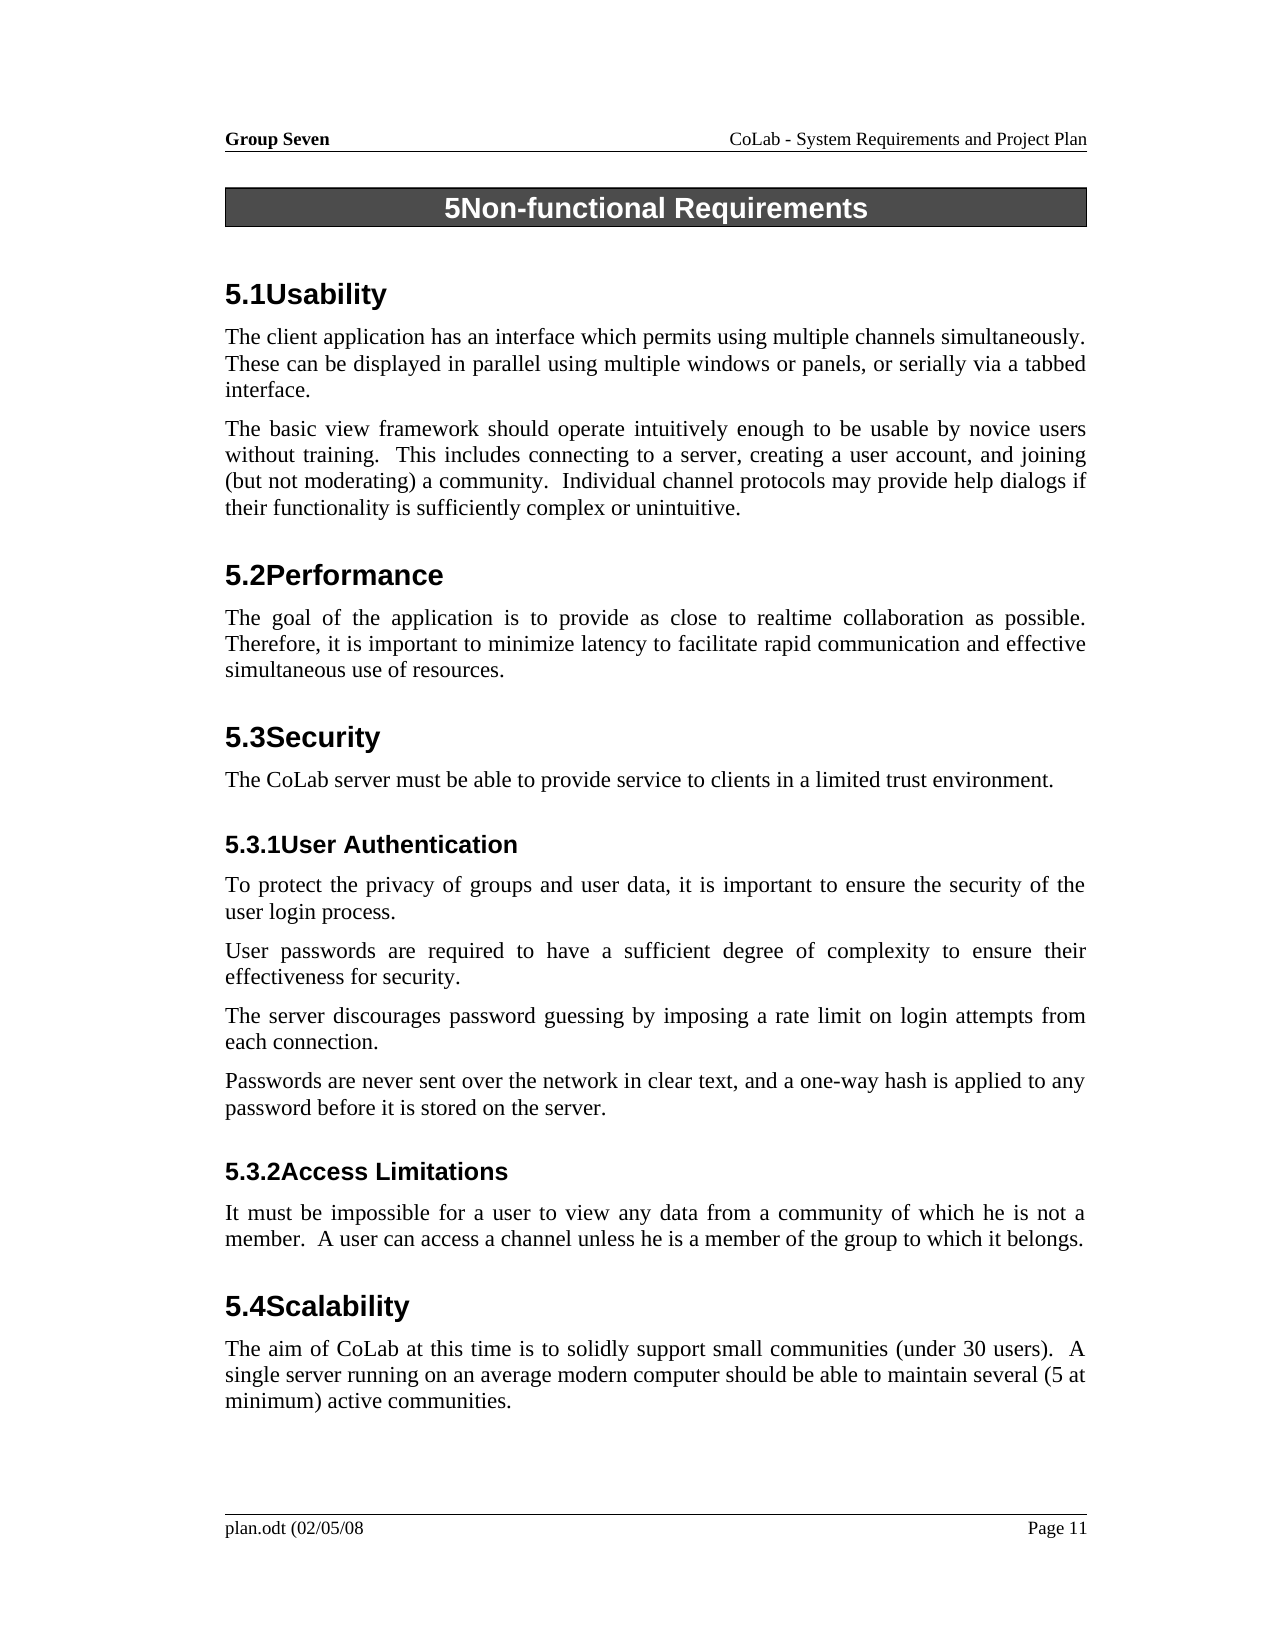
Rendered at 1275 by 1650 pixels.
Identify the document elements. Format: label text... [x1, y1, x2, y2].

text The aim of CoLab at this time is to solidly support small communities (under 30 users). A single server running on an average modern computer should be able to maintain several (5 at minimum) active communities. [225, 1335, 1087, 1414]
subtitle Non-functional Requirements [226, 189, 1086, 226]
text The client application has an interface which permits using multiple channels simultaneously. These can be displayed in parallel using multiple windows or panels, or serially via a tabbed interface. [225, 323, 1087, 402]
text It must be impossible for a user to view any data from a community of which he is not a member. A user can access a channel unless he is a member of the group to which it belongs. [225, 1199, 1087, 1251]
text The CoLab server must be able to provide service to clients in a limited trust environment. [225, 766, 1087, 793]
subtitle Usability [225, 277, 1087, 311]
subtitle Scalability [225, 1289, 1087, 1322]
text To protect the privacy of groups and user data, it is important to ensure the security of the user login process. [225, 872, 1087, 924]
text The basic view framework should operate intuitively enough to be usable by novice users without training. This includes connecting to a server, creating a user account, and joining (but not moderating) a community. Individual channel protocols may provide help dialogs if their functionality is sufficiently complex or unintuitive. [225, 415, 1087, 520]
subtitle User Authentication [225, 830, 1087, 859]
text Passwords are never sent over the network in clear text, and a one-way hash is applied to any password before it is stored on the server. [225, 1067, 1087, 1120]
subtitle Access Limitations [225, 1157, 1087, 1186]
text User passwords are required to have a sufficient degree of complexity to ensure their effectiveness for security. [225, 937, 1087, 989]
text The goal of the application is to provide as close to realtime collaboration as possible. Therefore, it is important to minimize latency to facilitate rapid communication and effective simultaneous use of resources. [225, 604, 1087, 683]
subtitle Security [225, 720, 1087, 754]
subtitle Performance [225, 558, 1087, 591]
text The server discourages password guessing by imposing a rate limit on login attempts from each connection. [225, 1002, 1087, 1055]
